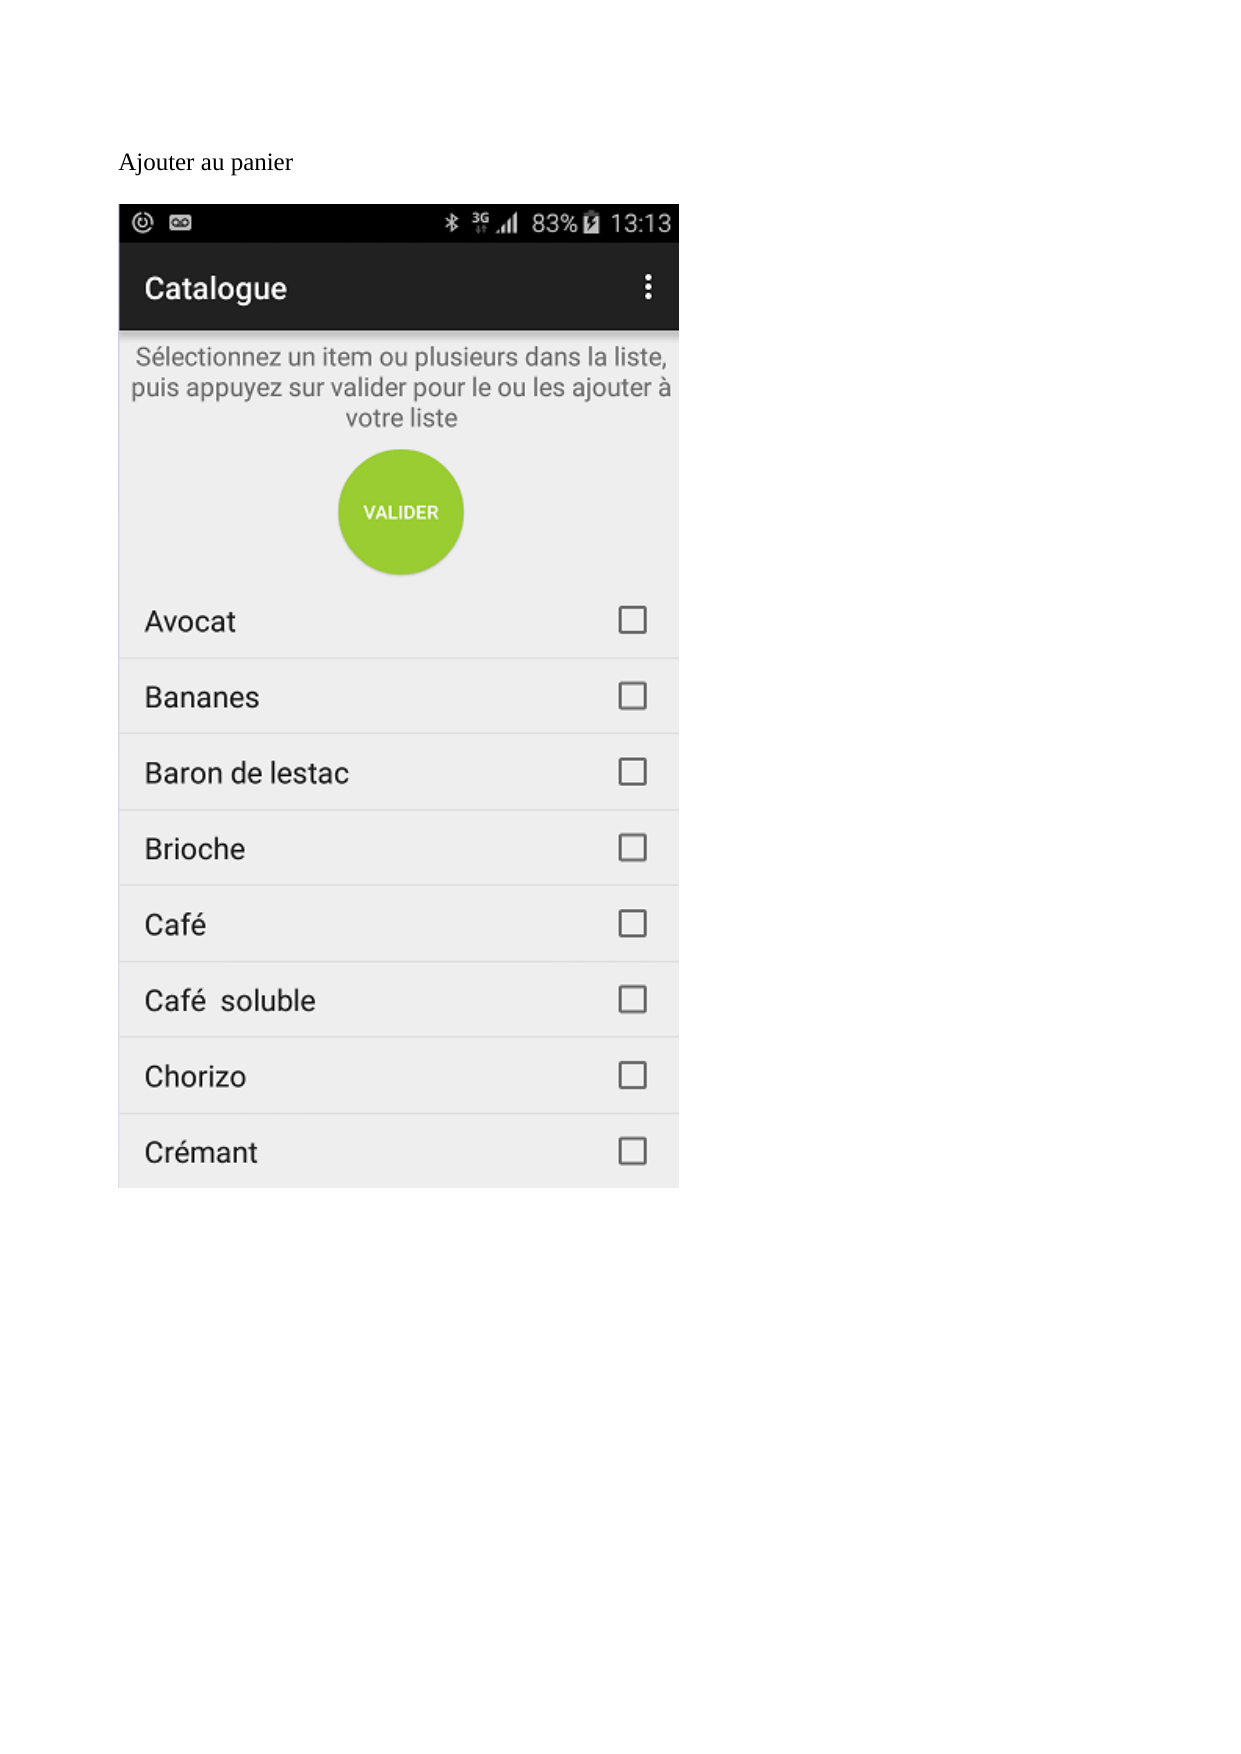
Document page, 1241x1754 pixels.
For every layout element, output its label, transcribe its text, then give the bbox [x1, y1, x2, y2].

text Ajouter au panier [118, 147, 1122, 176]
picture [118, 204, 679, 1188]
